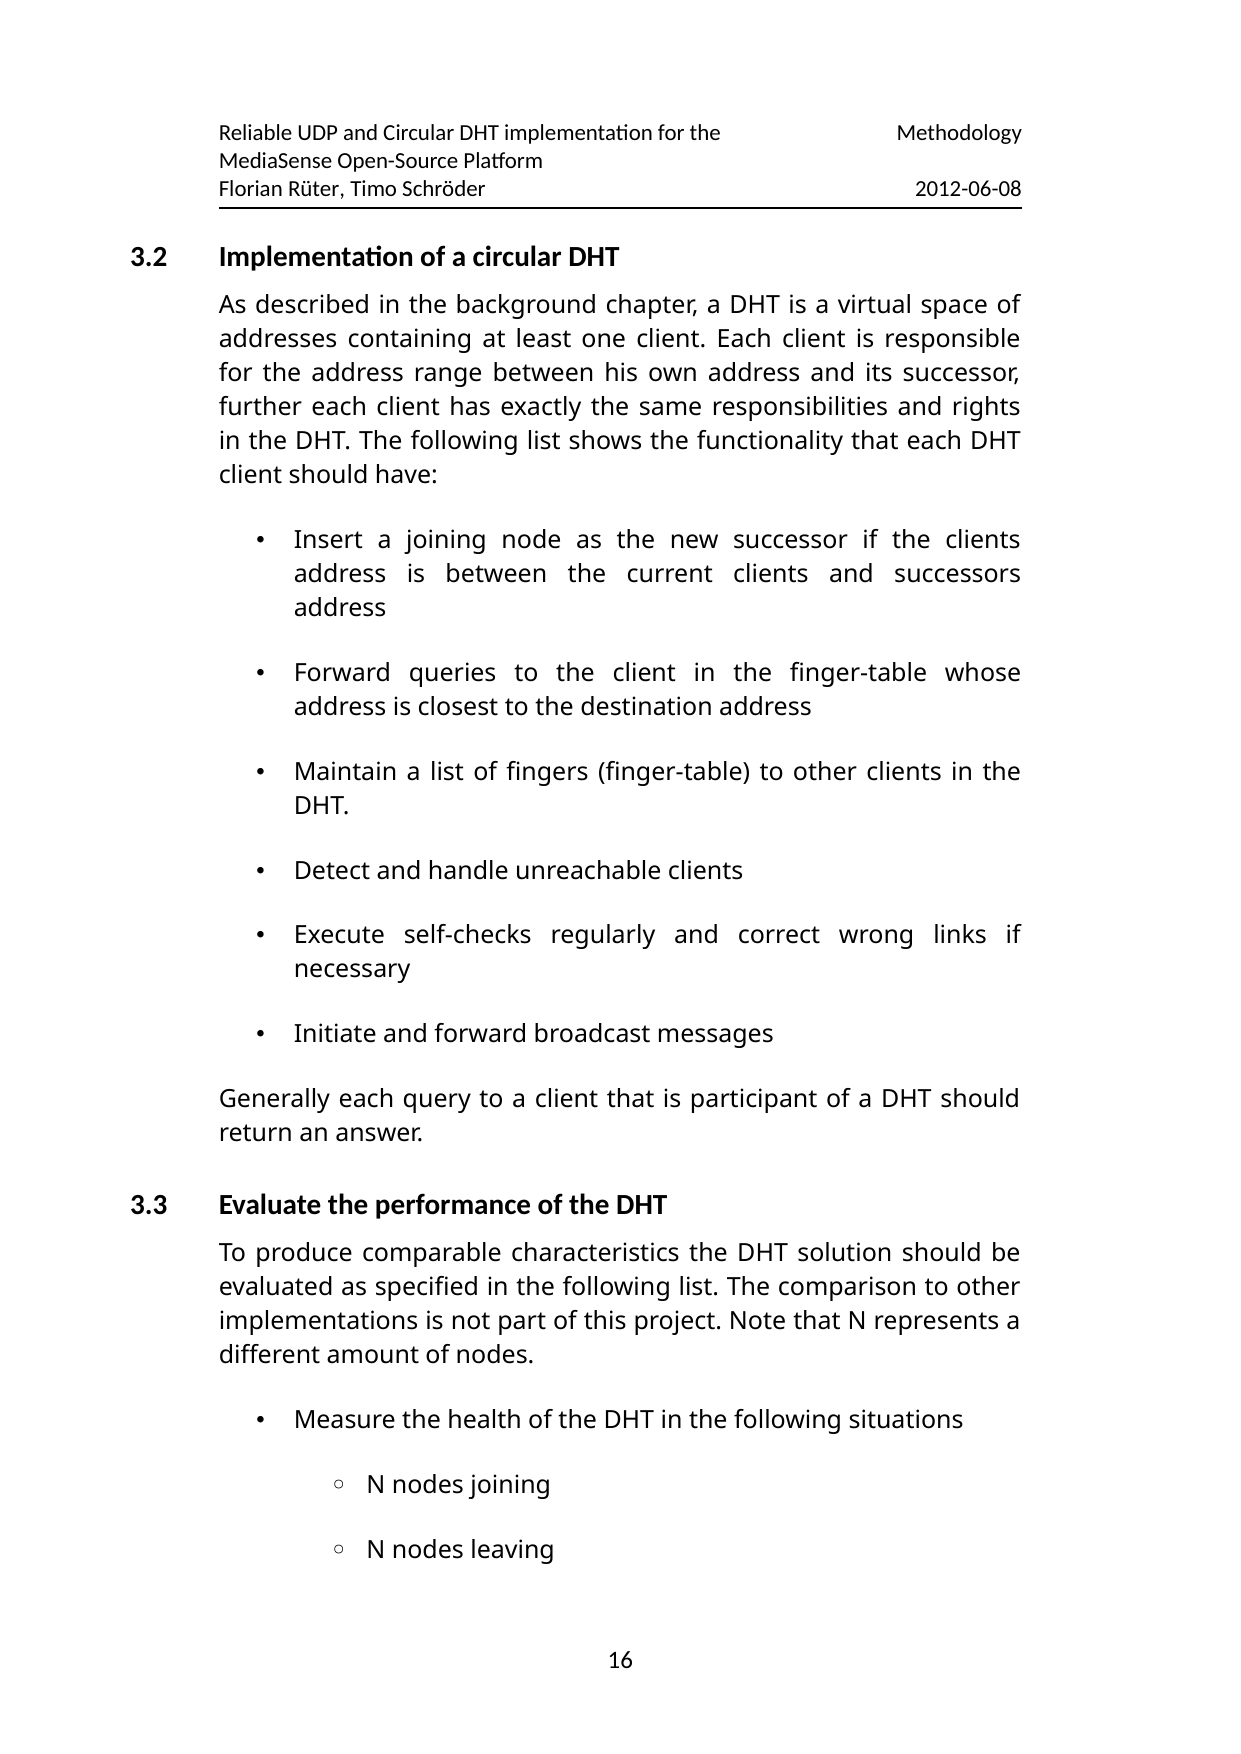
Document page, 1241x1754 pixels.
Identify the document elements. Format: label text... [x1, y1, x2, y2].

list Insert a joining node as the new successor if the clients address is between the current clients and successors address [256, 522, 1022, 624]
text To produce comparable characteristics the DHT solution should be evaluated as specified in the following list. The comparison to other implementations is not part of this project. Note that N represents a different amount of nodes. [218, 1235, 1022, 1371]
list Forward queries to the client in the finger-table whose address is closest to the destination address [256, 654, 1022, 723]
subtitle Implementation of a circular DHT [130, 238, 1022, 273]
list Execute self-checks regularly and correct wrong links if necessary [256, 917, 1022, 985]
list Detect and handle unreachable clients [256, 852, 1022, 886]
list Maintain a list of fingers (finger-table) to other clients in the DHT. [256, 753, 1022, 822]
text Generally each query to a client that is participant of a DHT should return an answer. [218, 1081, 1022, 1149]
subtitle Evaluate the performance of the DHT [130, 1186, 1022, 1222]
list Initiate and forward broadcast messages [256, 1016, 1022, 1050]
list Measure the health of the DHT in the following situations [256, 1402, 1022, 1436]
list N nodes leaving [329, 1531, 1022, 1565]
text As described in the background chapter, a DHT is a virtual space of addresses containing at least one client. Each client is responsible for the address range between his own address and its successor, further each client has exactly the same responsibilities and rights in the DHT. The following list shows the functionality that each DHT client should have: [218, 287, 1022, 491]
list N nodes joining [329, 1466, 1022, 1501]
